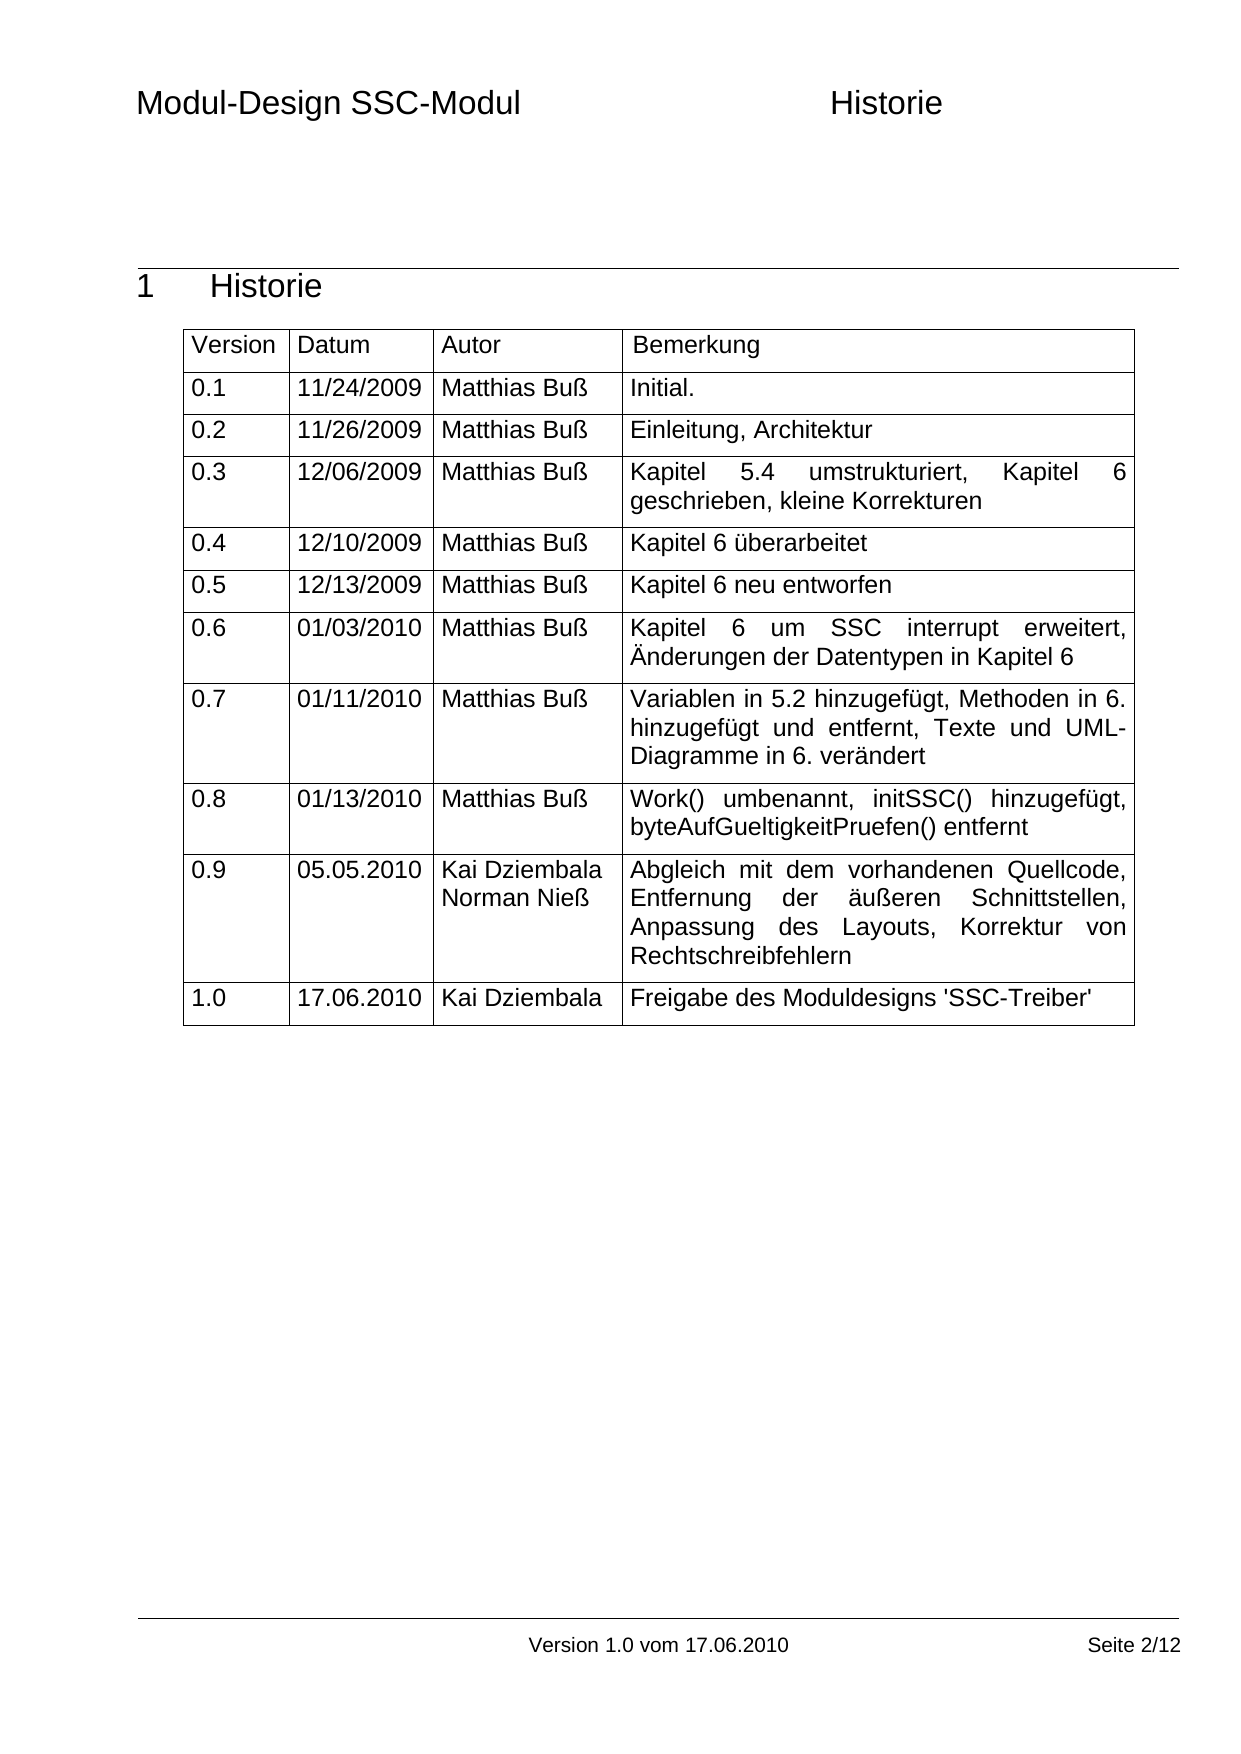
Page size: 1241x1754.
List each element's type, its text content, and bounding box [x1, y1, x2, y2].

table_cell 0.7 [184, 684, 289, 783]
table_cell 06.12.2009 [290, 457, 433, 527]
table_cell 0.2 [184, 415, 289, 456]
table_cell 10.12.2009 [290, 528, 433, 569]
table_cell 03.01.2010 [290, 613, 433, 683]
table_cell 0.9 [184, 855, 289, 982]
table_cell Matthias Buß [434, 528, 622, 569]
table_cell 13.12.2009 [290, 571, 433, 612]
table_cell Kapitel 6 um SSC interrupt erweitert, Änderungen der Datentypen in Kapitel 6 [623, 613, 1134, 683]
table_cell 17.06.2010 [290, 983, 433, 1024]
table_cell Variablen in 5.2 hinzugefügt, Methoden in 6. hinzugefügt und entfernt, Texte und UML-Diagramme in 6. verändert [623, 684, 1134, 783]
table_cell 1.0 [184, 983, 289, 1024]
table_cell 0.4 [184, 528, 289, 569]
table_cell Initial. [623, 373, 1134, 414]
table_cell Kapitel 6 überarbeitet [623, 528, 1134, 569]
table_header Bemerkung [623, 330, 1134, 372]
table_cell Kapitel 6 neu entworfen [623, 571, 1134, 612]
table_cell 0.5 [184, 571, 289, 612]
table_cell Kapitel 5.4 umstrukturiert, Kapitel 6 geschrieben, kleine Korrekturen [623, 457, 1134, 527]
table_cell Matthias Buß [434, 457, 622, 527]
subtitle Historie [136, 289, 1181, 304]
table_cell 0.8 [184, 784, 289, 854]
table_cell 0.1 [184, 373, 289, 414]
table_header Autor [434, 330, 622, 372]
table_cell 11.01.2010 [290, 684, 433, 783]
table_header Version [184, 330, 289, 372]
table_header Datum [290, 330, 433, 372]
table_cell Kai Dziembala [434, 983, 622, 1024]
table_cell 13.01.2010 [290, 784, 433, 854]
table_cell 0.6 [184, 613, 289, 683]
table_cell Matthias Buß [434, 415, 622, 456]
table_cell Matthias Buß [434, 373, 622, 414]
table_cell Matthias Buß [434, 571, 622, 612]
table_cell Freigabe des Moduldesigns 'SSC-Treiber' [623, 983, 1134, 1024]
table_cell Matthias Buß [434, 784, 622, 854]
table_cell Matthias Buß [434, 684, 622, 783]
table_cell 24.11.2009 [290, 373, 433, 414]
table_cell Abgleich mit dem vorhandenen Quellcode, Entfernung der äußeren Schnittstellen, Anpassung des Layouts, Korrektur von Rechtschreibfehlern [623, 855, 1134, 982]
table_cell Work() umbenannt, initSSC() hinzugefügt, byteAufGueltigkeitPruefen() entfernt [623, 784, 1134, 854]
table_cell 26.11.2009 [290, 415, 433, 456]
table_cell Einleitung, Architektur [623, 415, 1134, 456]
table_cell Kai Dziembala Norman Nieß [434, 855, 622, 982]
table_cell 05.05.2010 [290, 855, 433, 982]
table_cell Matthias Buß [434, 613, 622, 683]
table_cell 0.3 [184, 457, 289, 527]
